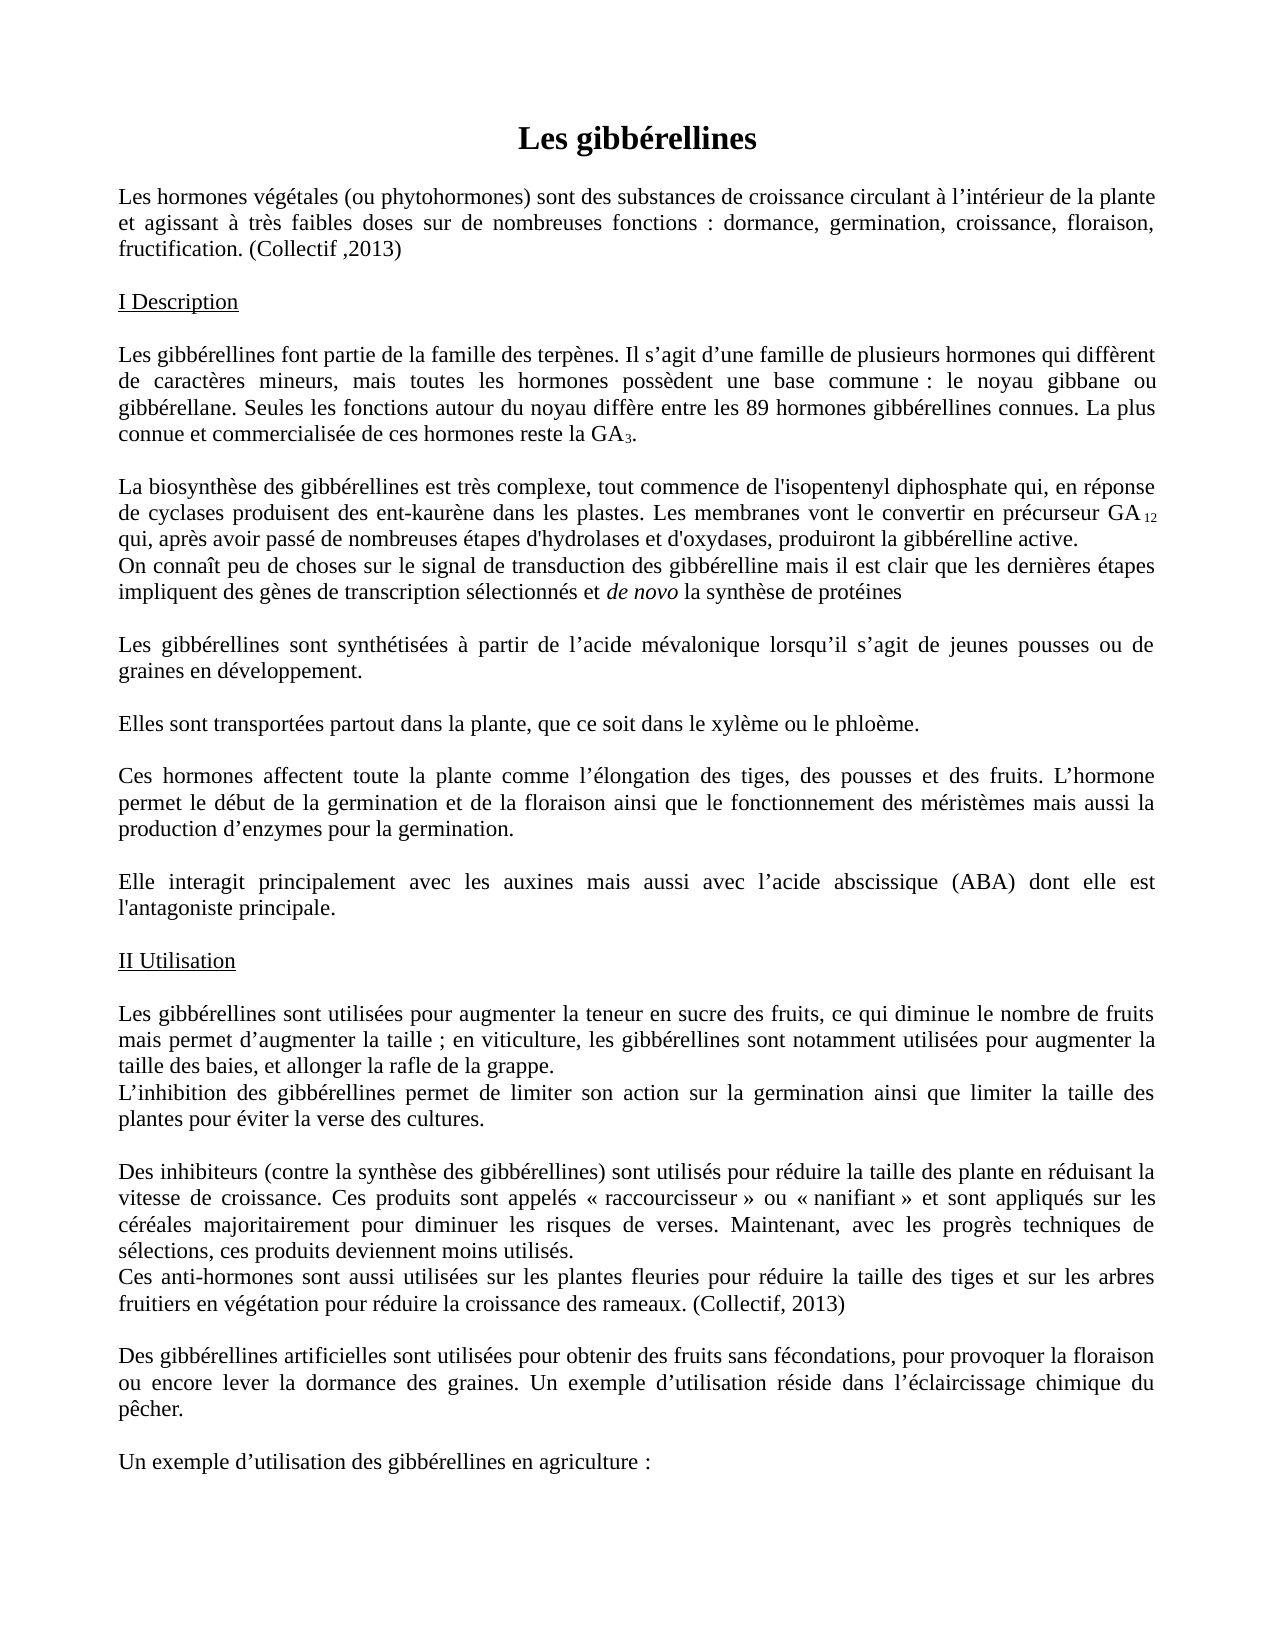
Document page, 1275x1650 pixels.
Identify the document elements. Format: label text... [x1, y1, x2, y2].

text Les gibbérellines sont utilisées pour augmenter la teneur en sucre des fruits, ce qui diminue le nombre de fruits mais permet d’augmenter la taille ; en viticulture, les gibbérellines sont notamment utilisées pour augmenter la taille des baies, et allonger la rafle de la grappe. [118, 1000, 1157, 1079]
text Les hormones végétales (ou phytohormones) sont des substances de croissance circulant à l’intérieur de la plante et agissant à très faibles doses sur de nombreuses fonctions : dormance, germination, croissance, floraison, fructification. (Collectif ,2013) [118, 183, 1157, 262]
text Des inhibiteurs (contre la synthèse des gibbérellines) sont utilisés pour réduire la taille des plante en réduisant la vitesse de croissance. Ces produits sont appelés « raccourcisseur » ou « nanifiant » et sont appliqués sur les céréales majoritairement pour diminuer les risques de verses. Maintenant, avec les progrès techniques de sélections, ces produits deviennent moins utilisés. [118, 1158, 1157, 1263]
text Ces hormones affectent toute la plante comme l’élongation des tiges, des pousses et des fruits. L’hormone permet le début de la germination et de la floraison ainsi que le fonctionnement des méristèmes mais aussi la production d’enzymes pour la germination. [118, 763, 1157, 842]
text Elle interagit principalement avec les auxines mais aussi avec l’acide abscissique (ABA) dont elle est l'antagoniste principale. [118, 868, 1157, 921]
text Elles sont transportées partout dans la plante, que ce soit dans le xylème ou le phloème. [118, 710, 1157, 736]
text La biosynthèse des gibbérellines est très complexe, tout commence de l'isopentenyl diphosphate qui, en réponse de cyclases produisent des ent-kaurène dans les plastes. Les membranes vont le convertir en précurseur GA12 qui, après avoir passé de nombreuses étapes d'hydrolases et d'oxydases, produiront la gibbérelline active. [118, 473, 1157, 552]
text Un exemple d’utilisation des gibbérellines en agriculture : [118, 1448, 1157, 1474]
text I Description [118, 288, 1157, 314]
text Les gibbérellines sont synthétisées à partir de l’acide mévalonique lorsqu’il s’agit de jeunes pousses ou de graines en développement. [118, 631, 1157, 683]
text Les gibbérellines font partie de la famille des terpènes. Il s’agit d’une famille de plusieurs hormones qui diffèrent de caractères mineurs, mais toutes les hormones possèdent une base commune : le noyau gibbane ou gibbérellane. Seules les fonctions autour du noyau diffère entre les 89 hormones gibbérellines connues. La plus connue et commercialisée de ces hormones reste la GA3. [118, 341, 1157, 446]
text On connaît peu de choses sur le signal de transduction des gibbérelline mais il est clair que les dernières étapes impliquent des gènes de transcription sélectionnés et de novo la synthèse de protéines [118, 552, 1157, 604]
text L’inhibition des gibbérellines permet de limiter son action sur la germination ainsi que limiter la taille des plantes pour éviter la verse des cultures. [118, 1079, 1157, 1132]
text Des gibbérellines artificielles sont utilisées pour obtenir des fruits sans fécondations, pour provoquer la floraison ou encore lever la dormance des graines. Un exemple d’utilisation réside dans l’éclaircissage chimique du pêcher. [118, 1342, 1157, 1421]
text II Utilisation [118, 947, 1157, 973]
text Les gibbérellines [118, 118, 1157, 156]
text Ces anti-hormones sont aussi utilisées sur les plantes fleuries pour réduire la taille des tiges et sur les arbres fruitiers en végétation pour réduire la croissance des rameaux. (Collectif, 2013) [118, 1263, 1157, 1316]
